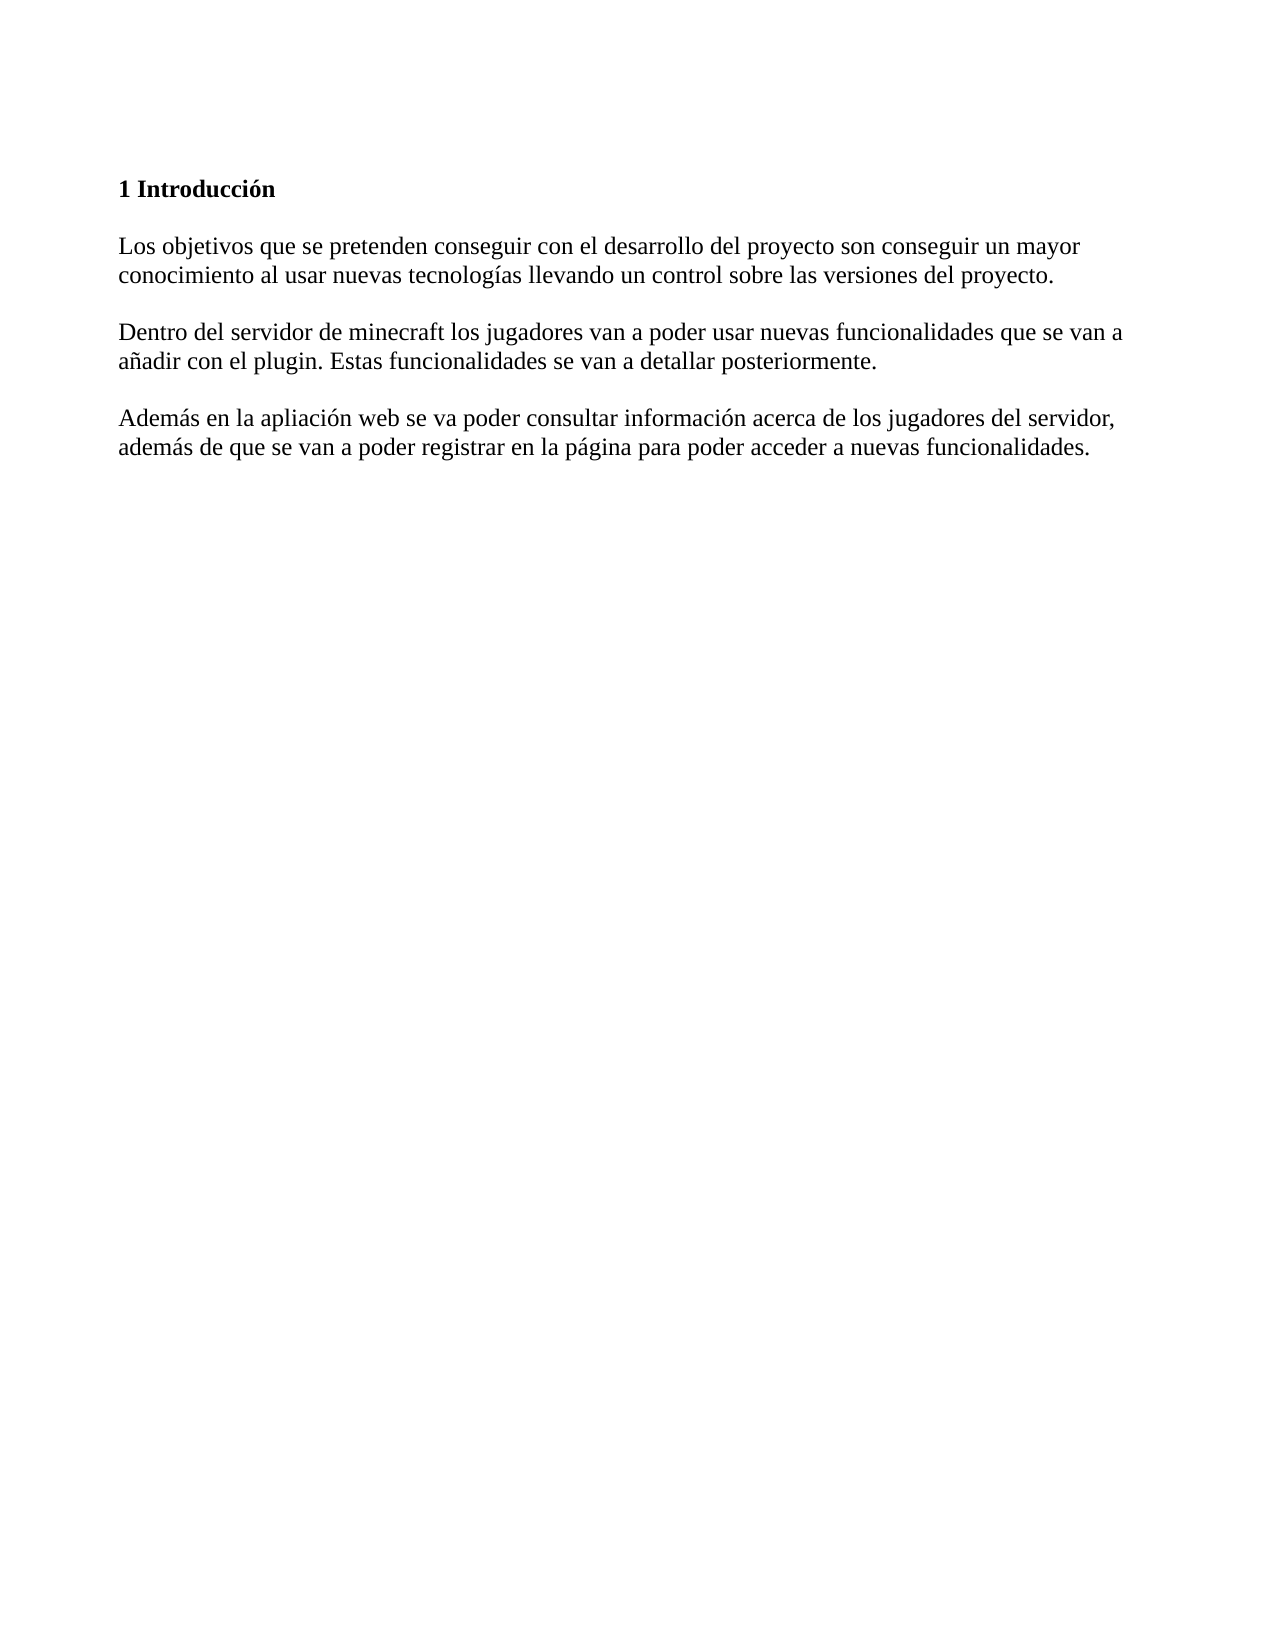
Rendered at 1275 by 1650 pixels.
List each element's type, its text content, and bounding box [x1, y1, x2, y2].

text 1 Introducción [118, 174, 1157, 203]
text Los objetivos que se pretenden conseguir con el desarrollo del proyecto son conseguir un mayor conocimiento al usar nuevas tecnologías llevando un control sobre las versiones del proyecto. [118, 231, 1157, 288]
text Dentro del servidor de minecraft los jugadores van a poder usar nuevas funcionalidades que se van a añadir con el plugin. Estas funcionalidades se van a detallar posteriormente. [118, 317, 1157, 375]
text Además en la apliación web se va poder consultar información acerca de los jugadores del servidor, además de que se van a poder registrar en la página para poder acceder a nuevas funcionalidades. [118, 403, 1157, 461]
